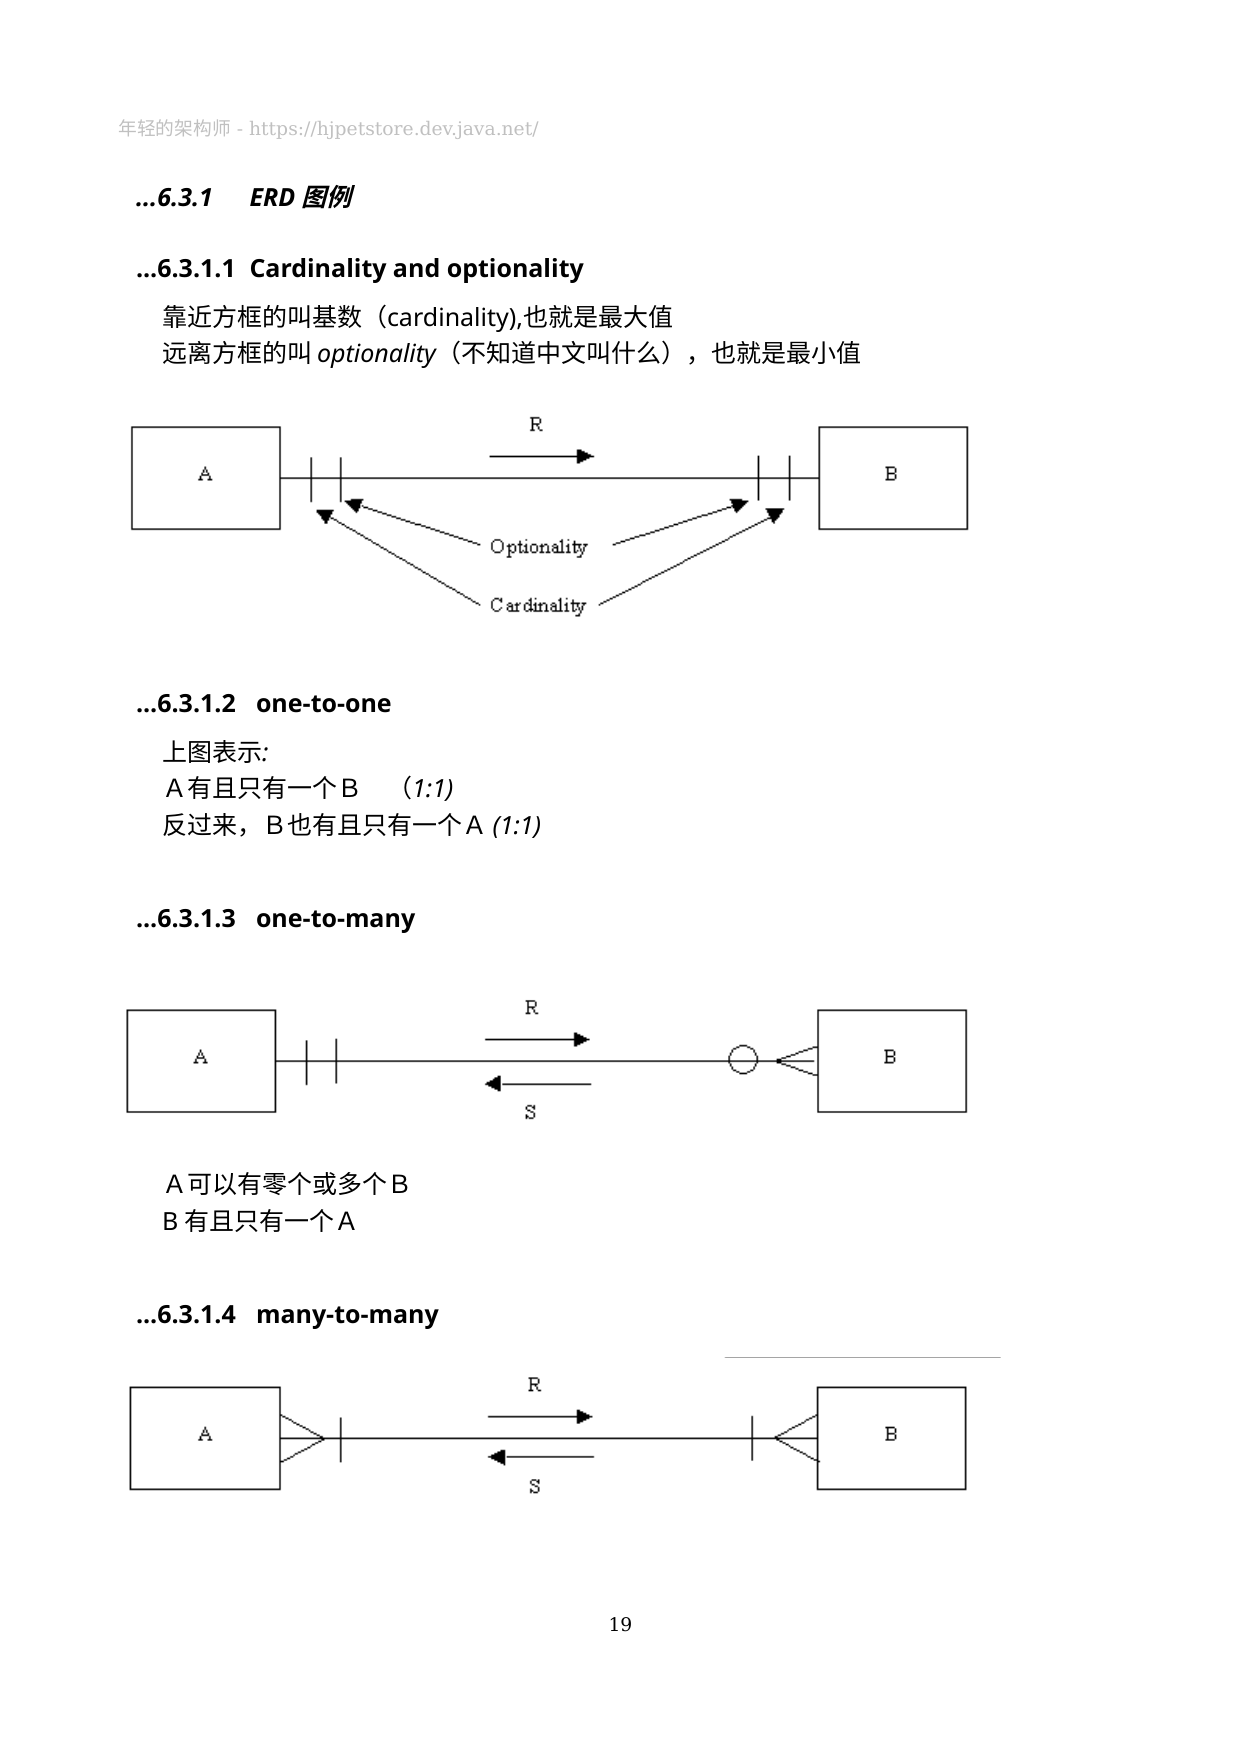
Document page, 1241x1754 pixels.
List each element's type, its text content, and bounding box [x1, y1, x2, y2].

subtitle many-to-many [136, 1296, 1122, 1331]
picture [119, 405, 1012, 626]
subtitle one-to-many [136, 901, 1122, 934]
subtitle Cardinality and optionality [136, 251, 1122, 285]
text 靠近方框的叫基数（cardinality),也就是最大值 [118, 297, 1122, 334]
text B 有且只有一个Ａ [118, 1201, 1122, 1237]
subtitle ERD 图例 [136, 177, 1122, 213]
text 上图表示: [118, 733, 1122, 769]
text 反过来，Ｂ也有且只有一个Ａ (1:1) [118, 805, 1122, 841]
text Ａ有且只有一个Ｂ （1:1) [118, 769, 1122, 805]
subtitle one-to-one [136, 686, 1122, 720]
picture [119, 1357, 1001, 1495]
text 远离方框的叫optionality（不知道中文叫什么），也就是最小值 [118, 334, 1122, 370]
text Ａ可以有零个或多个Ｂ [118, 1165, 1122, 1201]
picture [119, 982, 1014, 1130]
